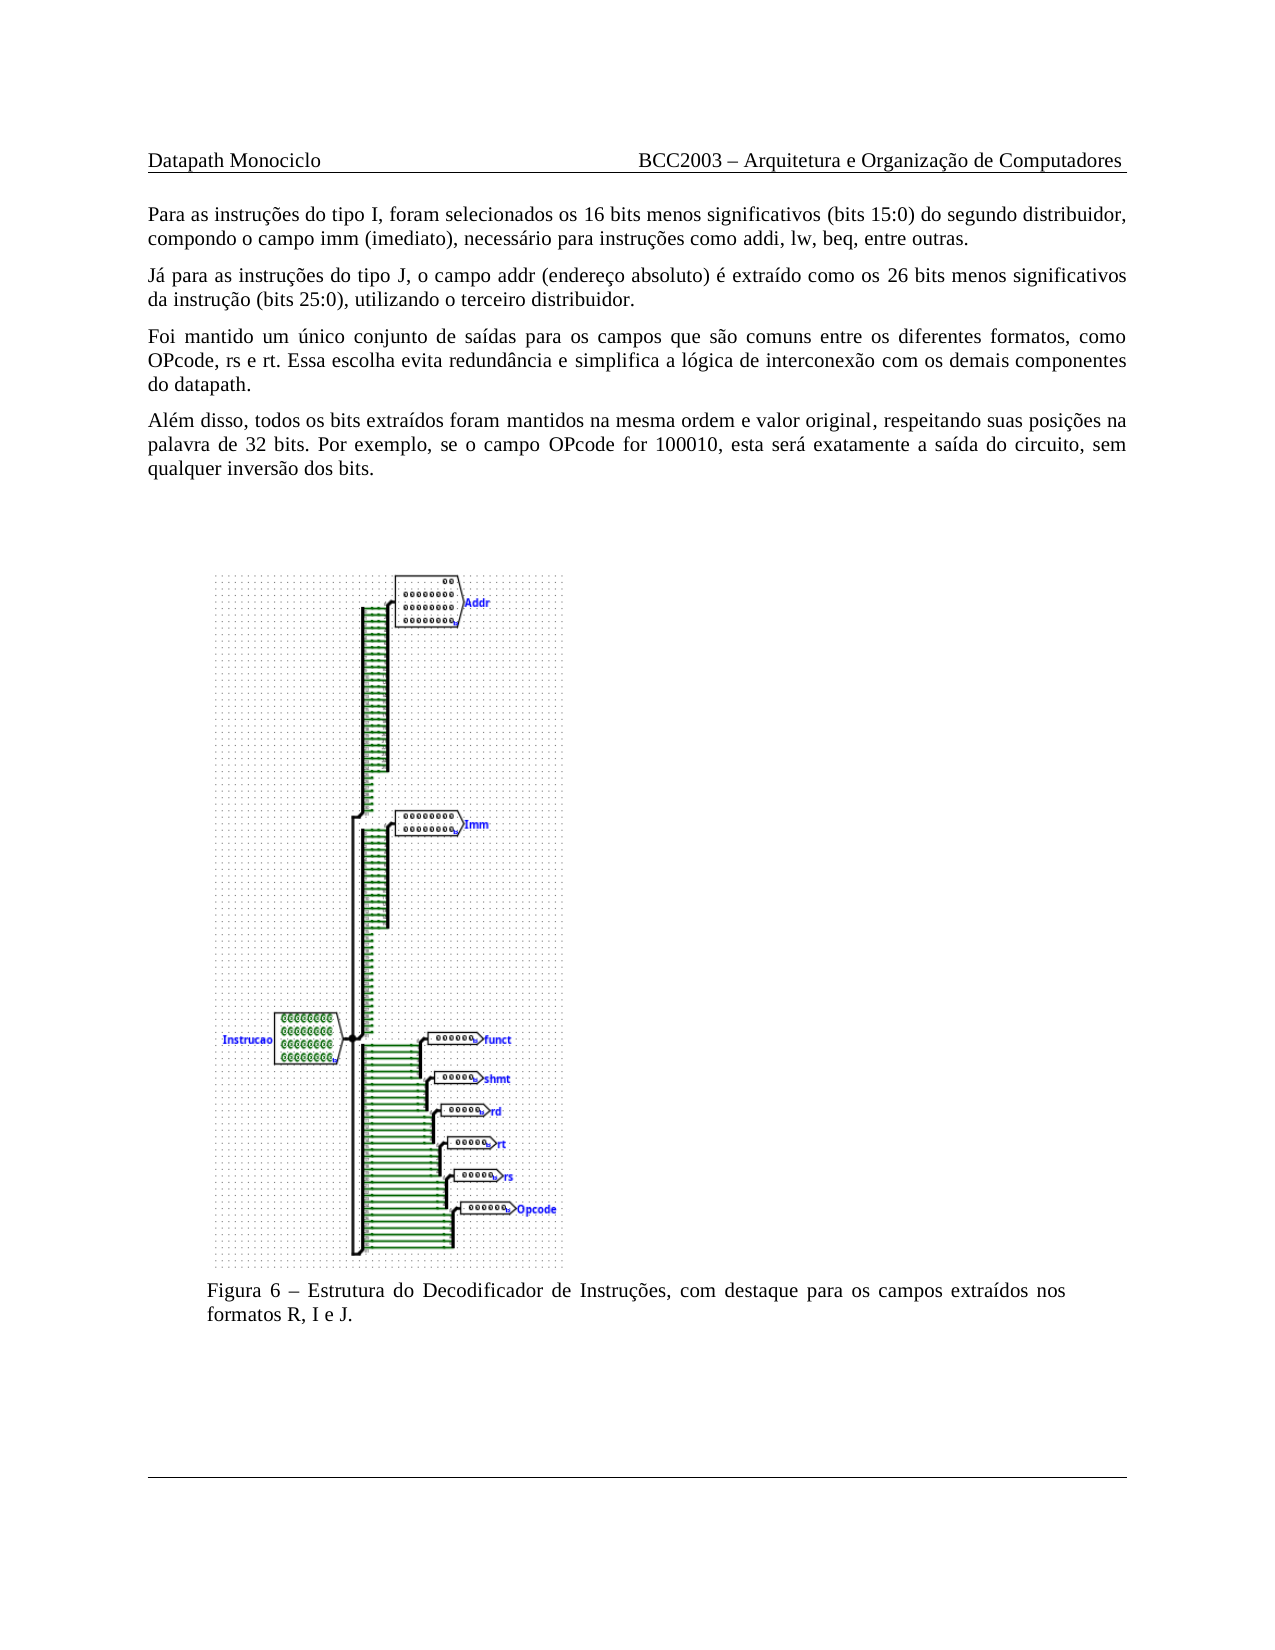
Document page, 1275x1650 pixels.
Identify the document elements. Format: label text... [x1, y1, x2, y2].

text Já para as instruções do tipo J, o campo addr (endereço absoluto) é extraído como os 26 bits menos significativos da instrução (bits 25:0), utilizando o terceiro distribuidor. [148, 263, 1127, 311]
text Para as instruções do tipo I, foram selecionados os 16 bits menos significativos (bits 15:0) do segundo distribuidor, compondo o campo imm (imediato), necessário para instruções como addi, lw, beq, entre outras. [148, 202, 1127, 250]
picture [212, 570, 568, 1270]
text Além disso, todos os bits extraídos foram mantidos na mesma ordem e valor original, respeitando suas posições na palavra de 32 bits. Por exemplo, se o campo OPcode for 100010, esta será exatamente a saída do circuito, sem qualquer inversão dos bits. [148, 408, 1127, 480]
text Foi mantido um único conjunto de saídas para os campos que são comuns entre os diferentes formatos, como OPcode, rs e rt. Essa escolha evita redundância e simplifica a lógica de interconexão com os demais componentes do datapath. [148, 323, 1127, 396]
text Figura 6 – Estrutura do Decodificador de Instruções, com destaque para os campos extraídos nos formatos R, I e J. [207, 1278, 1068, 1326]
